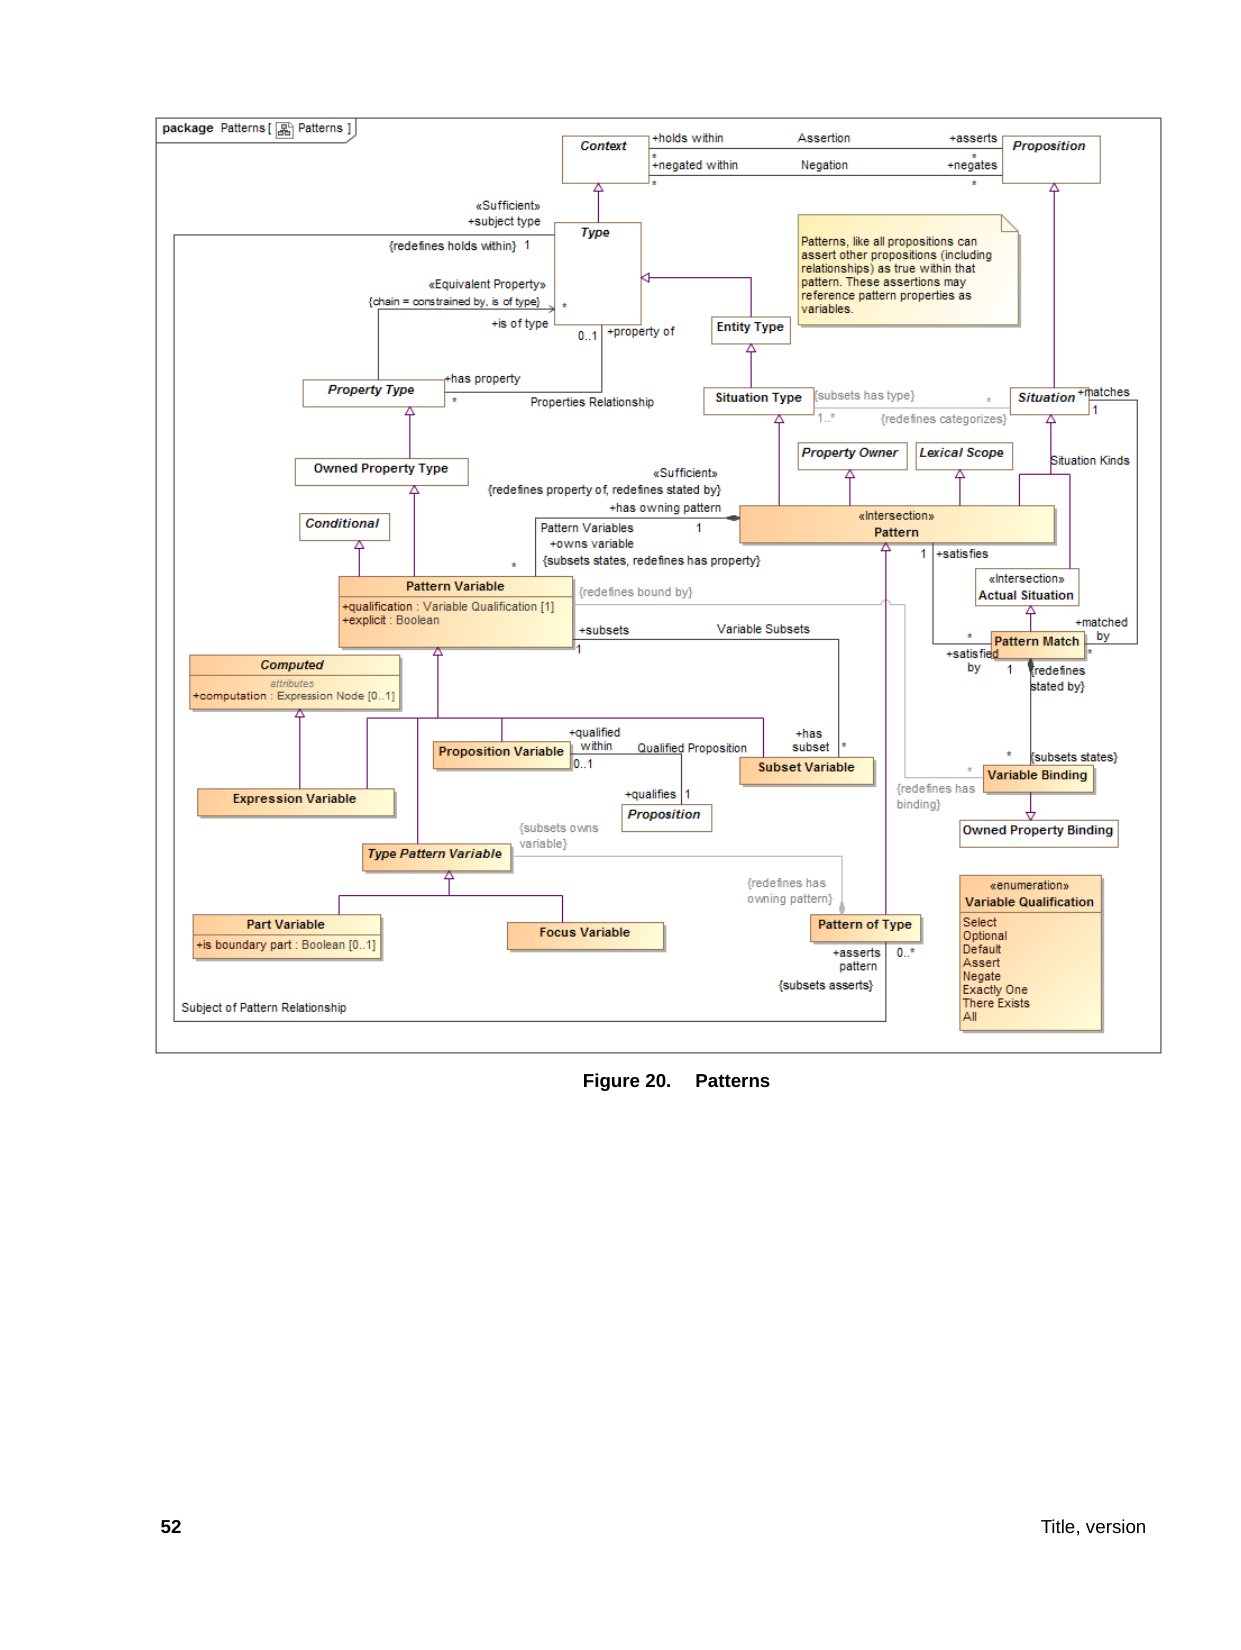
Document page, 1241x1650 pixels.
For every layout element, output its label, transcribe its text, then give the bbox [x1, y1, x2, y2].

list Patterns [187, 1070, 1165, 1092]
picture [150, 112, 1166, 1058]
